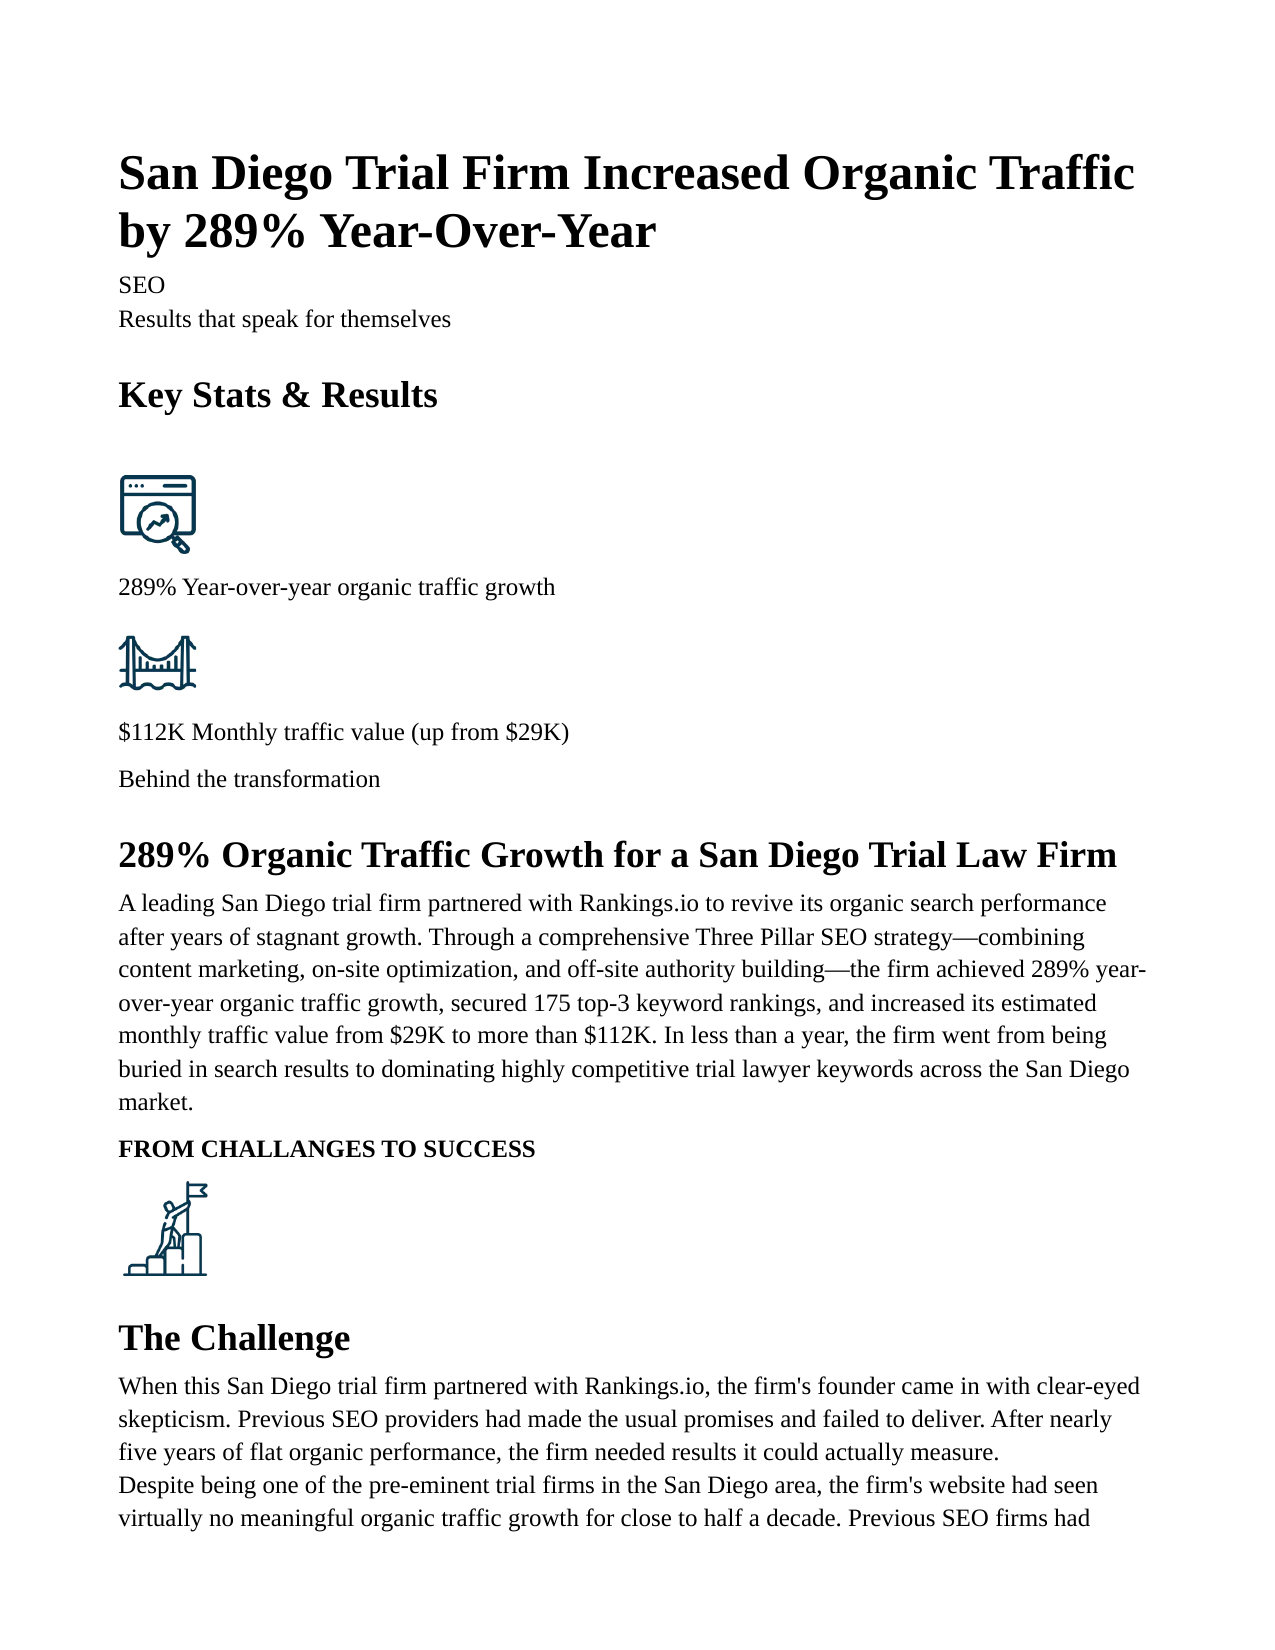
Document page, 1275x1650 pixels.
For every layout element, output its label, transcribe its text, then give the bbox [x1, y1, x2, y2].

picture [118, 475, 197, 554]
subtitle Key Stats & Results [118, 372, 1157, 415]
text $112K Monthly traffic value (up from $29K) [118, 717, 1157, 746]
text A leading San Diego trial firm partnered with Rankings.io to revive its organic search performance after years of stagnant growth. Through a comprehensive Three Pillar SEO strategy—combining content marketing, on-site optimization, and off-site authority building—the firm achieved 289% year-over-year organic traffic growth, secured 175 top-3 keyword rankings, and increased its estimated monthly traffic value from $29K to more than $112K. In less than a year, the firm went from being buried in search results to dominating highly competitive trial lawyer keywords across the San Diego market. [118, 888, 1157, 1115]
text 289% Year-over-year organic traffic growth [118, 572, 1157, 601]
text Results that speak for themselves [118, 304, 1157, 332]
picture [118, 620, 197, 698]
subtitle The Challenge [118, 1315, 1157, 1358]
subtitle San Diego Trial Firm Increased Organic Traffic by 289% Year-Over-Year [118, 143, 1157, 258]
text FROM CHALLANGES TO SUCCESS [118, 1134, 1157, 1163]
subtitle 289% Organic Traffic Growth for a San Diego Trial Law Firm [118, 833, 1157, 876]
text SEO [118, 271, 1157, 299]
text When this San Diego trial firm partnered with Rankings.io, the firm's founder came in with clear-eyed skepticism. Previous SEO providers had made the usual promises and failed to deliver. After nearly five years of flat organic performance, the firm needed results it could actually measure. Despite being one of the pre-eminent trial firms in the San Diego area, the firm's website had seen virtually no meaningful organic traffic growth for close to half a decade. Previous SEO firms had [118, 1371, 1157, 1532]
picture [118, 1181, 212, 1276]
text Behind the transformation [118, 764, 1157, 793]
